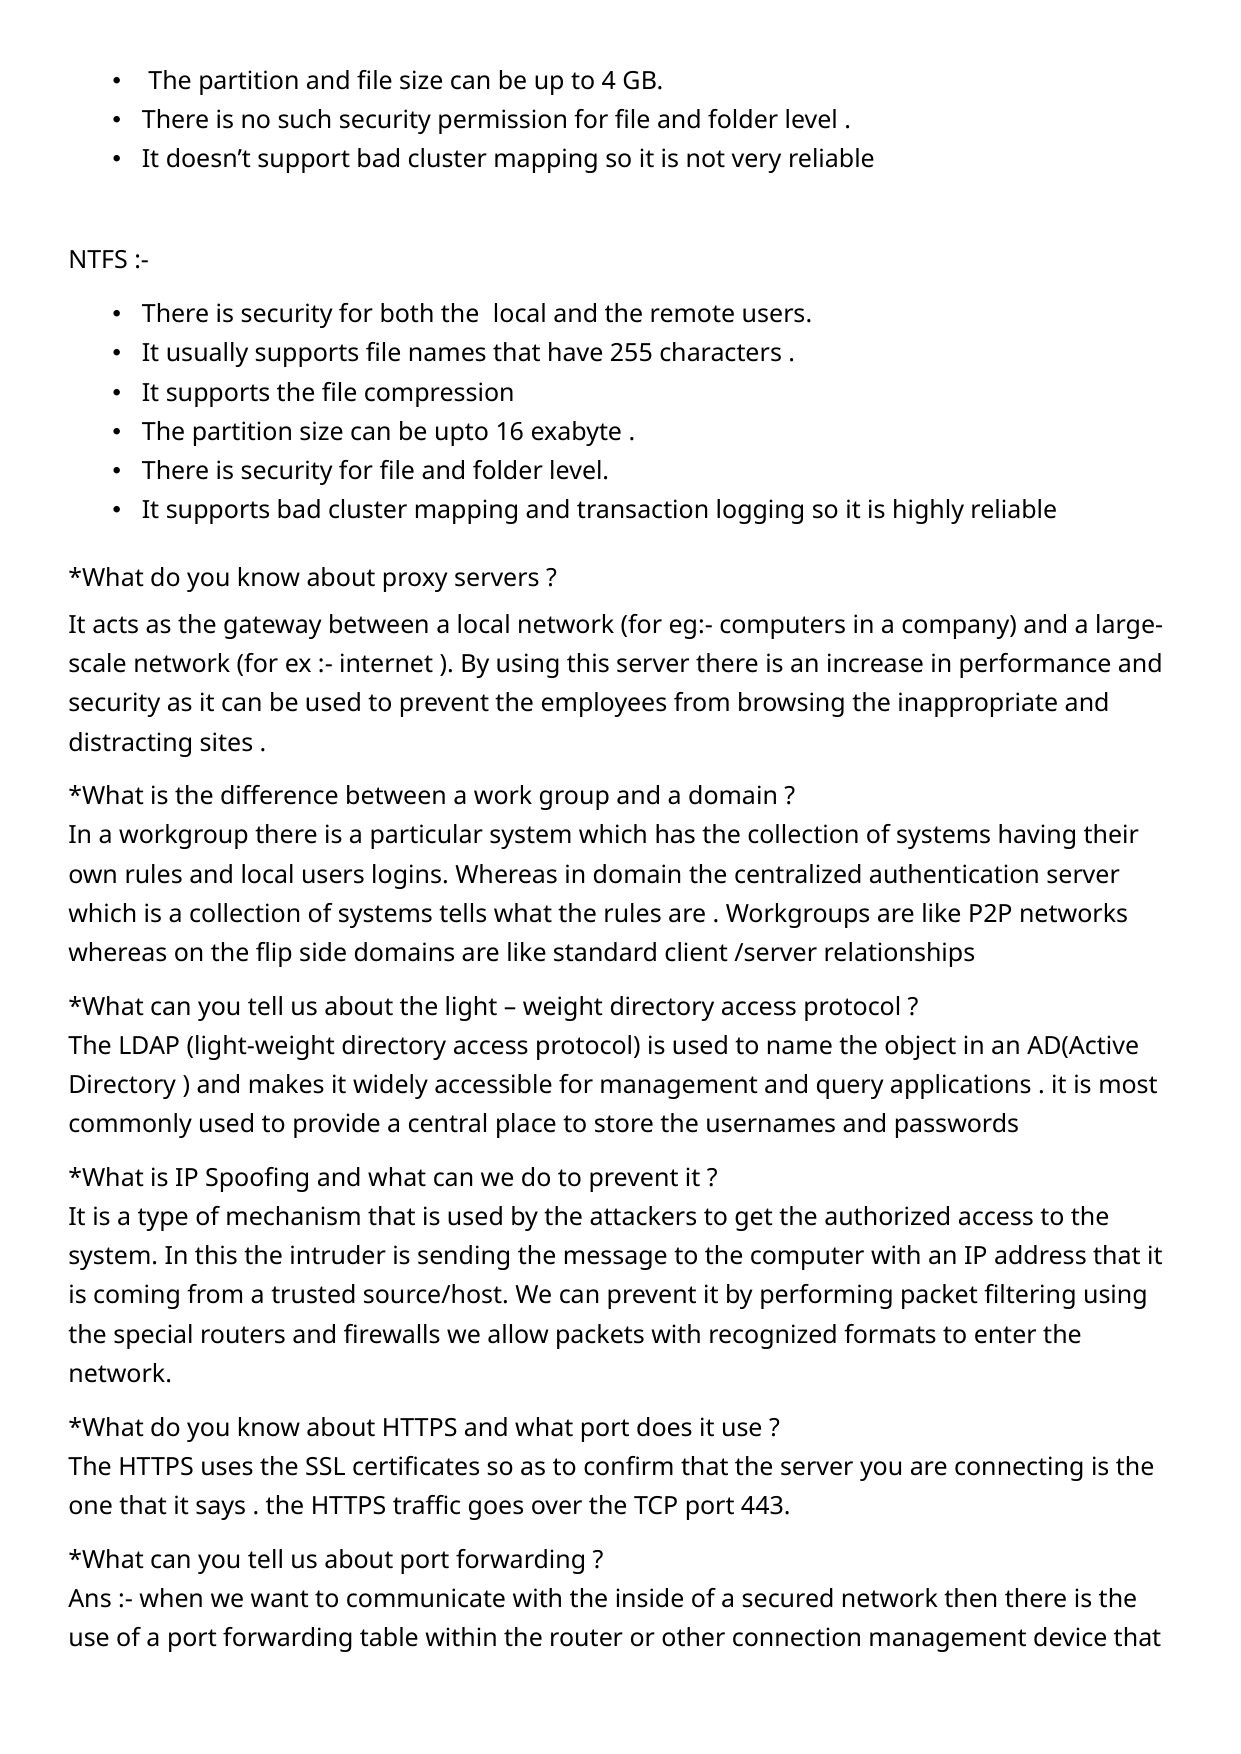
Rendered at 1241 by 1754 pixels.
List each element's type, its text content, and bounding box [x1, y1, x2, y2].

text It acts as the gateway between a local network (for eg:- computers in a company) and a large-scale network (for ex :- internet ). By using this server there is an increase in performance and security as it can be used to prevent the employees from browsing the inappropriate and distracting sites . [68, 607, 1173, 758]
list The partition and file size can be up to 4 GB. [112, 62, 1173, 97]
list It supports the file compression [112, 374, 1173, 408]
text *What is IP Spoofing and what can we do to prevent it ? It is a type of mechanism that is used by the attackers to get the authorized access to the system. In this the intruder is sending the message to the computer with an IP address that it is coming from a trusted source/host. We can prevent it by performing packet filtering using the special routers and firewalls we allow packets with recognized formats to enter the network. [68, 1159, 1173, 1389]
list There is security for file and folder level. [112, 453, 1173, 487]
text NTFS :- [68, 242, 1173, 276]
subtitle *What do you know about proxy servers ? [68, 560, 1173, 594]
list There is no such security permission for file and folder level . [112, 102, 1173, 136]
list The partition size can be upto 16 exabyte . [112, 413, 1173, 447]
text *What can you tell us about port forwarding ? Ans :- when we want to communicate with the inside of a secured network then there is the use of a port forwarding table within the router or other connection management device that [68, 1541, 1173, 1654]
list It supports bad cluster mapping and transaction logging so it is highly reliable [112, 492, 1173, 526]
list There is security for both the local and the remote users. [112, 296, 1173, 330]
text *What can you tell us about the light – weight directory access protocol ? The LDAP (light-weight directory access protocol) is used to name the object in an AD(Active Directory ) and makes it widely accessible for management and query applications . it is most commonly used to provide a central place to store the usernames and passwords [68, 988, 1173, 1140]
list It usually supports file names that have 255 characters . [112, 335, 1173, 369]
list It doesn’t support bad cluster mapping so it is not very reliable [112, 141, 1173, 175]
text *What do you know about HTTPS and what port does it use ? The HTTPS uses the SSL certificates so as to confirm that the server you are connecting is the one that it says . the HTTPS traffic goes over the TCP port 443. [68, 1409, 1173, 1522]
text *What is the difference between a work group and a domain ? In a workgroup there is a particular system which has the collection of systems having their own rules and local users logins. Whereas in domain the centralized authentication server which is a collection of systems tells what the rules are . Workgroups are like P2P networks whereas on the flip side domains are like standard client /server relationships [68, 778, 1173, 969]
